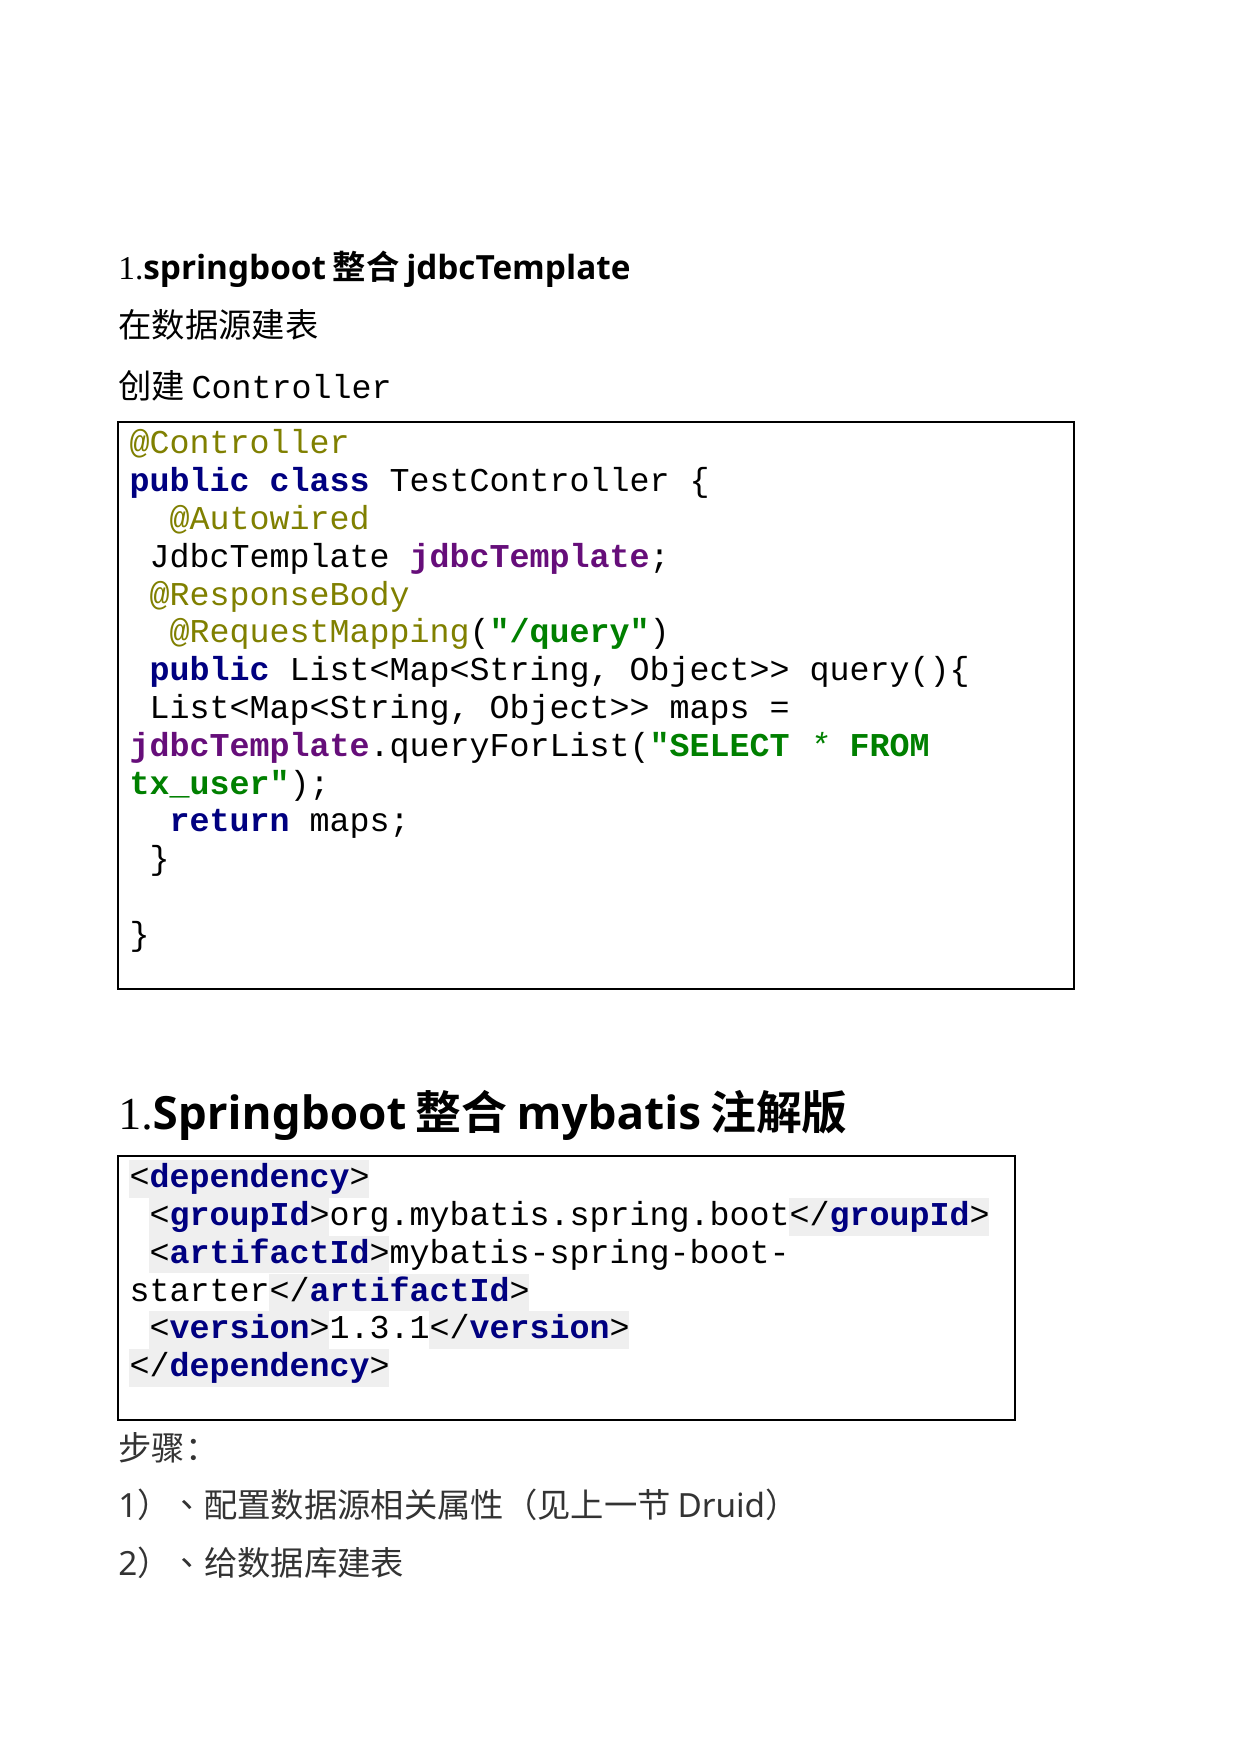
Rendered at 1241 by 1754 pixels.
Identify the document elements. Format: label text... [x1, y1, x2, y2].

table_header @Controller public class TestController { @Autowired JdbcTemplate jdbcTemplate; @ResponseBody @RequestMapping("/query") public List<Map<String, Object>> query(){ List<Map<String, Object>> maps = jdbcTemplate.queryForList("SELECT * FROM tx_user"); return maps; } } [119, 423, 1073, 988]
text 步骤： [118, 1421, 1122, 1469]
text 2）、给数据库建表 [118, 1540, 1122, 1585]
subtitle 1.springboot整合jdbcTemplate [118, 241, 1122, 289]
text 创建Controller [118, 360, 1122, 408]
subtitle 1.Springboot整合mybatis注解版 [118, 1076, 1122, 1142]
table_header <dependency> <groupId>org.mybatis.spring.boot</groupId> <artifactId>mybatis-spring-boot-starter</artifactId> <version>1.3.1</version> </dependency> [119, 1157, 1014, 1419]
text 在数据源建表 [118, 302, 1122, 347]
text 1）、配置数据源相关属性（见上一节Druid） [118, 1482, 1122, 1527]
